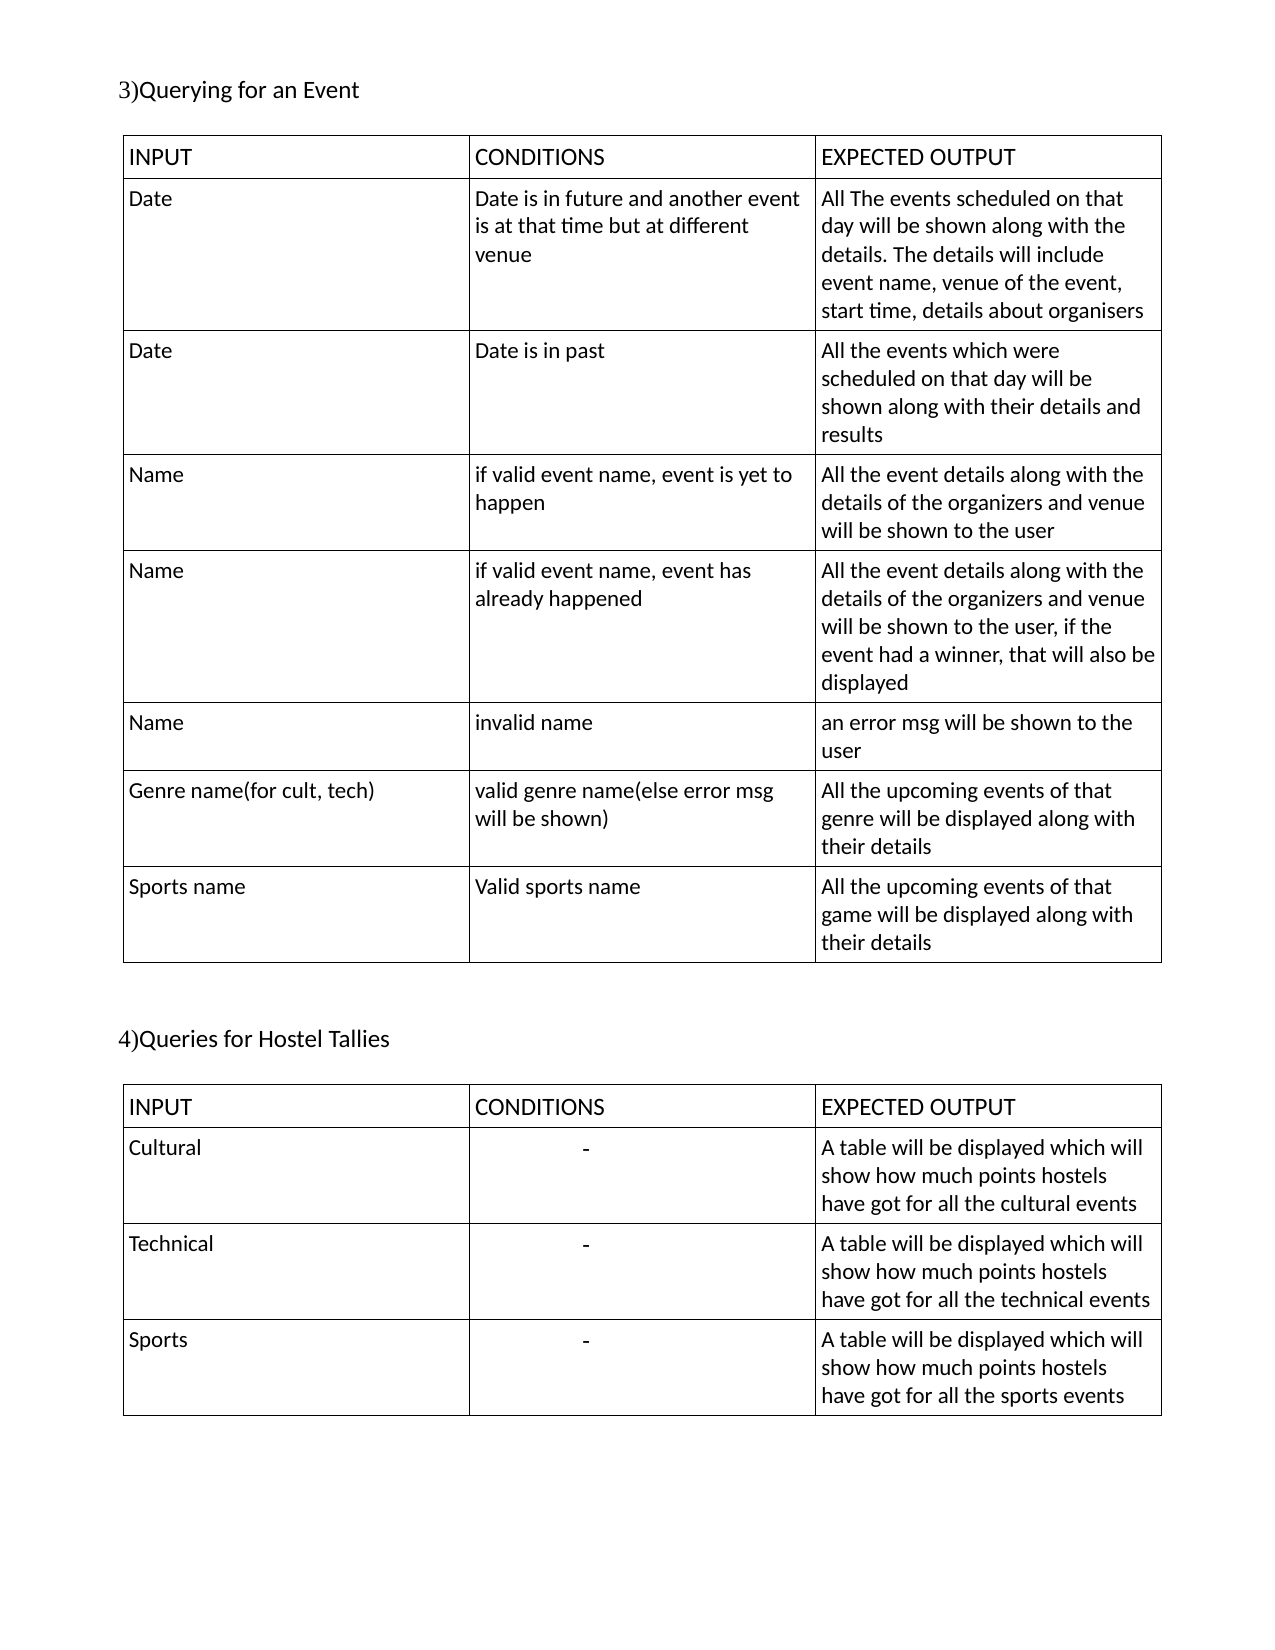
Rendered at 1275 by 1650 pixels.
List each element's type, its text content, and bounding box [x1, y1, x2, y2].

table_cell Valid sports name [470, 867, 815, 962]
table_cell Genre name(for cult, tech) [124, 771, 469, 866]
table_header INPUT [124, 136, 469, 177]
table_header CONDITIONS [470, 1085, 815, 1127]
table_cell - [470, 1320, 815, 1415]
table_cell Sports name [124, 867, 469, 962]
table_cell Date [124, 331, 469, 453]
list Querying for an Event [118, 74, 1157, 104]
list Queries for Hostel Tallies [118, 1023, 1157, 1054]
table_cell All the upcoming events of that genre will be displayed along with their details [816, 771, 1161, 866]
table_cell Date is in future and another event is at that time but at different venue [470, 179, 815, 329]
table_cell All the event details along with the details of the organizers and venue will be shown to the user, if the event had a winner, that will also be displayed [816, 551, 1161, 702]
table_cell valid genre name(else error msg will be shown) [470, 771, 815, 866]
table_header INPUT [124, 1085, 469, 1127]
table_cell A table will be displayed which will show how much points hostels have got for all the technical events [816, 1224, 1161, 1319]
table_cell Date is in past [470, 331, 815, 453]
table_header EXPECTED OUTPUT [816, 1085, 1161, 1127]
table_cell if valid event name, event is yet to happen [470, 455, 815, 549]
table_header CONDITIONS [470, 136, 815, 177]
table_cell Date [124, 179, 469, 329]
table_cell - [470, 1128, 815, 1223]
table_cell an error msg will be shown to the user [816, 703, 1161, 770]
table_cell - [470, 1224, 815, 1319]
table_cell All the events which were scheduled on that day will be shown along with their details and results [816, 331, 1161, 453]
table_cell All the event details along with the details of the organizers and venue will be shown to the user [816, 455, 1161, 549]
table_header EXPECTED OUTPUT [816, 136, 1161, 177]
table_cell Name [124, 455, 469, 549]
table_cell All The events scheduled on that day will be shown along with the details. The details will include event name, venue of the event, start time, details about organisers [816, 179, 1161, 329]
table_cell All the upcoming events of that game will be displayed along with their details [816, 867, 1161, 962]
table_cell Name [124, 551, 469, 702]
table_cell if valid event name, event has already happened [470, 551, 815, 702]
table_cell Technical [124, 1224, 469, 1319]
table_cell invalid name [470, 703, 815, 770]
table_cell Cultural [124, 1128, 469, 1223]
table_cell A table will be displayed which will show how much points hostels have got for all the cultural events [816, 1128, 1161, 1223]
table_cell Sports [124, 1320, 469, 1415]
table_cell Name [124, 703, 469, 770]
table_cell A table will be displayed which will show how much points hostels have got for all the sports events [816, 1320, 1161, 1415]
